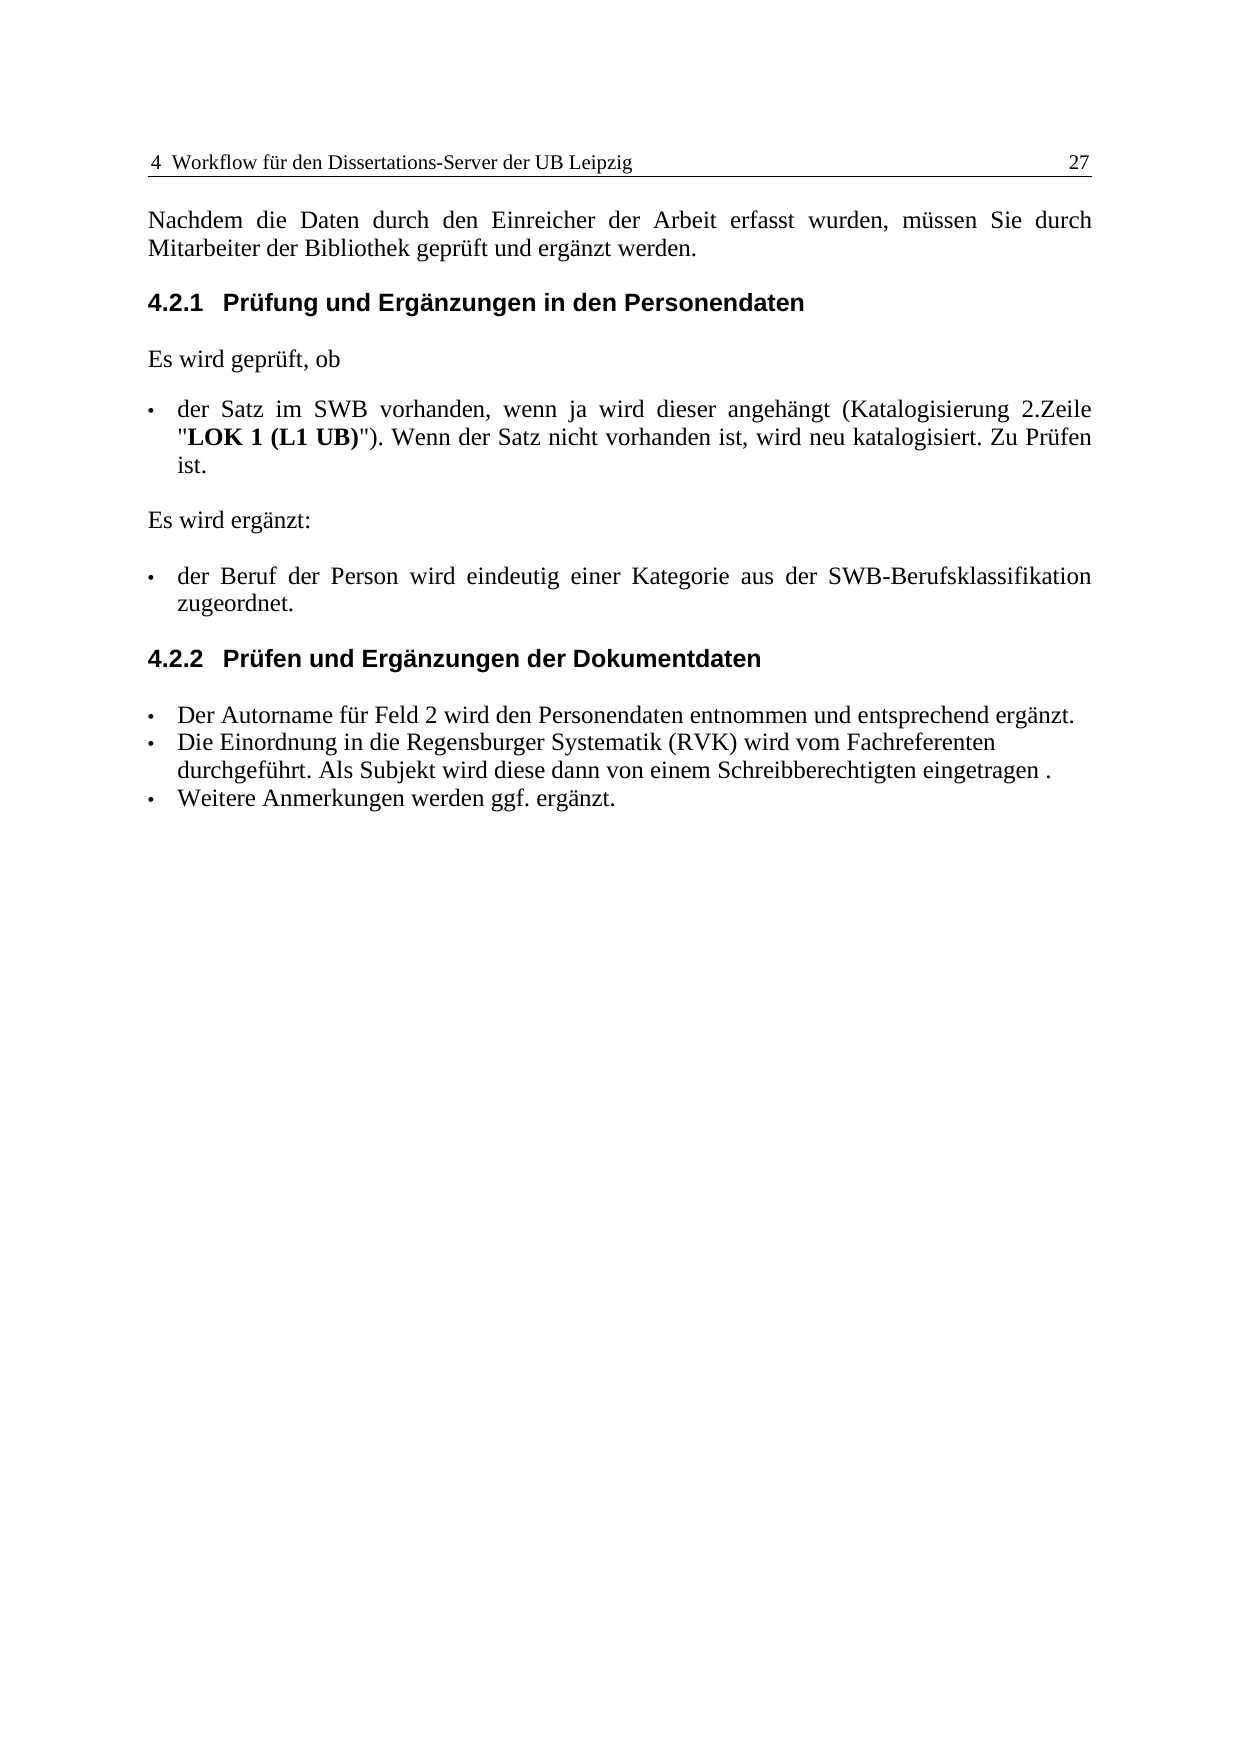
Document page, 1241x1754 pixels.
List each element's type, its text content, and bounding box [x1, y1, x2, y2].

list der Satz im SWB vorhanden, wenn ja wird dieser angehängt (Katalogisierung 2.Zeile "LOK 1 (L1 UB)"). Wenn der Satz nicht vorhanden ist, wird neu katalogisiert. Zu Prüfen ist. [148, 396, 1092, 479]
list der Beruf der Person wird eindeutig einer Kategorie aus der SWB-Berufsklassifikation zugeordnet. [148, 562, 1092, 617]
list Der Autorname für Feld 2 wird den Personendaten entnommen und entsprechend ergänzt. [148, 701, 1092, 728]
list Die Einordnung in die Regensburger Systematik (RVK) wird vom Fachreferenten durchgeführt. Als Subjekt wird diese dann von einem Schreibberechtigten eingetragen . [148, 728, 1092, 784]
text Es wird ergänzt: [148, 506, 1092, 534]
list Weitere Anmerkungen werden ggf. ergänzt. [148, 784, 1092, 812]
subtitle Prüfen und Ergänzungen der Dokumentdaten [148, 645, 1092, 673]
text Es wird geprüft, ob [148, 345, 1092, 373]
subtitle Prüfung und Ergänzungen in den Personendaten [148, 289, 1092, 317]
text Nachdem die Daten durch den Einreicher der Arbeit erfasst wurden, müssen Sie durch Mitarbeiter der Bibliothek geprüft und ergänzt werden. [148, 206, 1092, 261]
